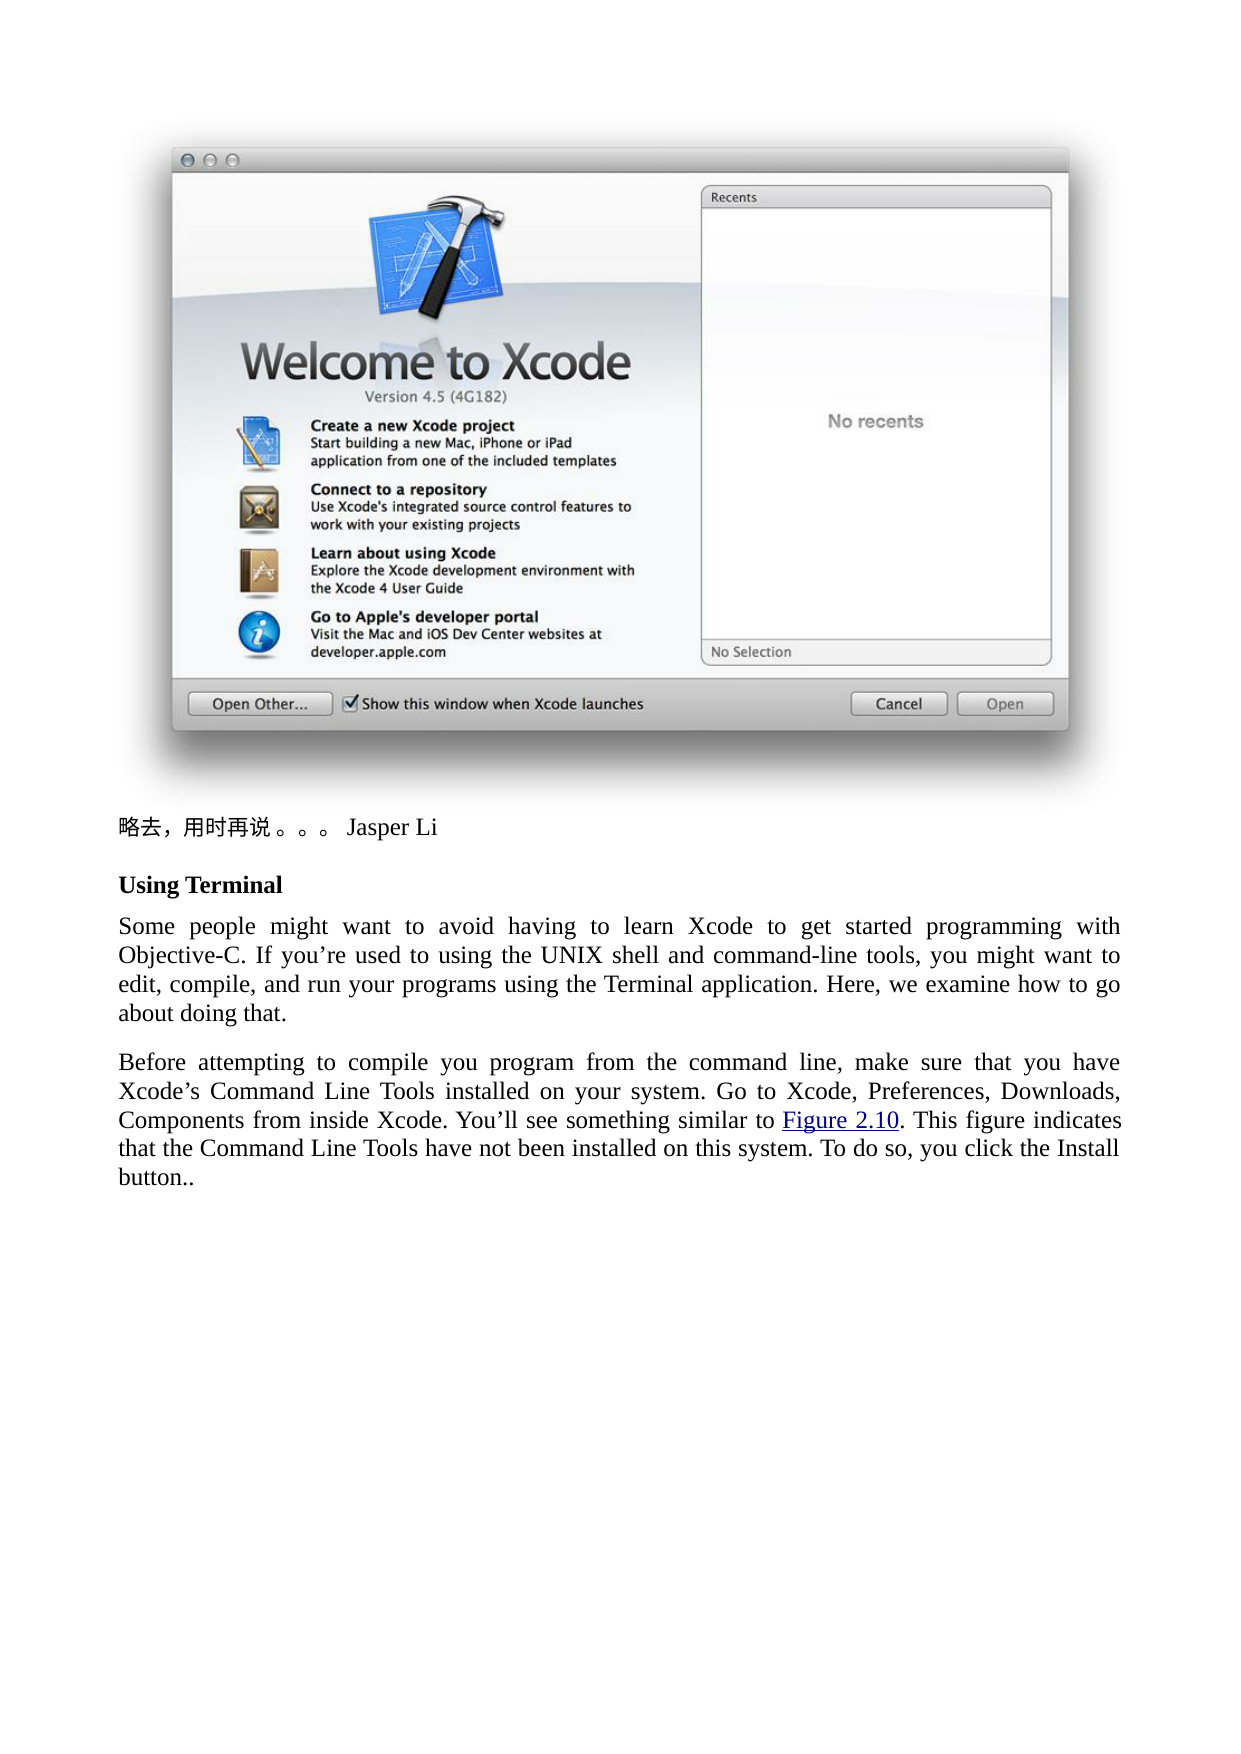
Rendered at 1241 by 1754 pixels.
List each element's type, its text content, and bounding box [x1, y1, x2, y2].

text Some people might want to avoid having to learn Xcode to get started programming with Objective-C. If you’re used to using the UNIX shell and command-line tools, you might want to edit, compile, and run your programs using the Terminal application. Here, we examine how to go about doing that. [118, 911, 1122, 1026]
text 略去，用时再说 。。。 Jasper Li [118, 810, 1122, 841]
text Using Terminal [118, 870, 1122, 899]
picture [118, 118, 1123, 810]
text Before attempting to compile you program from the command line, make sure that you have Xcode’s Command Line Tools installed on your system. Go to Xcode, Preferences, Downloads, Components from inside Xcode. You’ll see something similar to Figure 2.10. This figure indicates that the Command Line Tools have not been installed on this system. To do so, you click the Install button.. [118, 1047, 1122, 1191]
